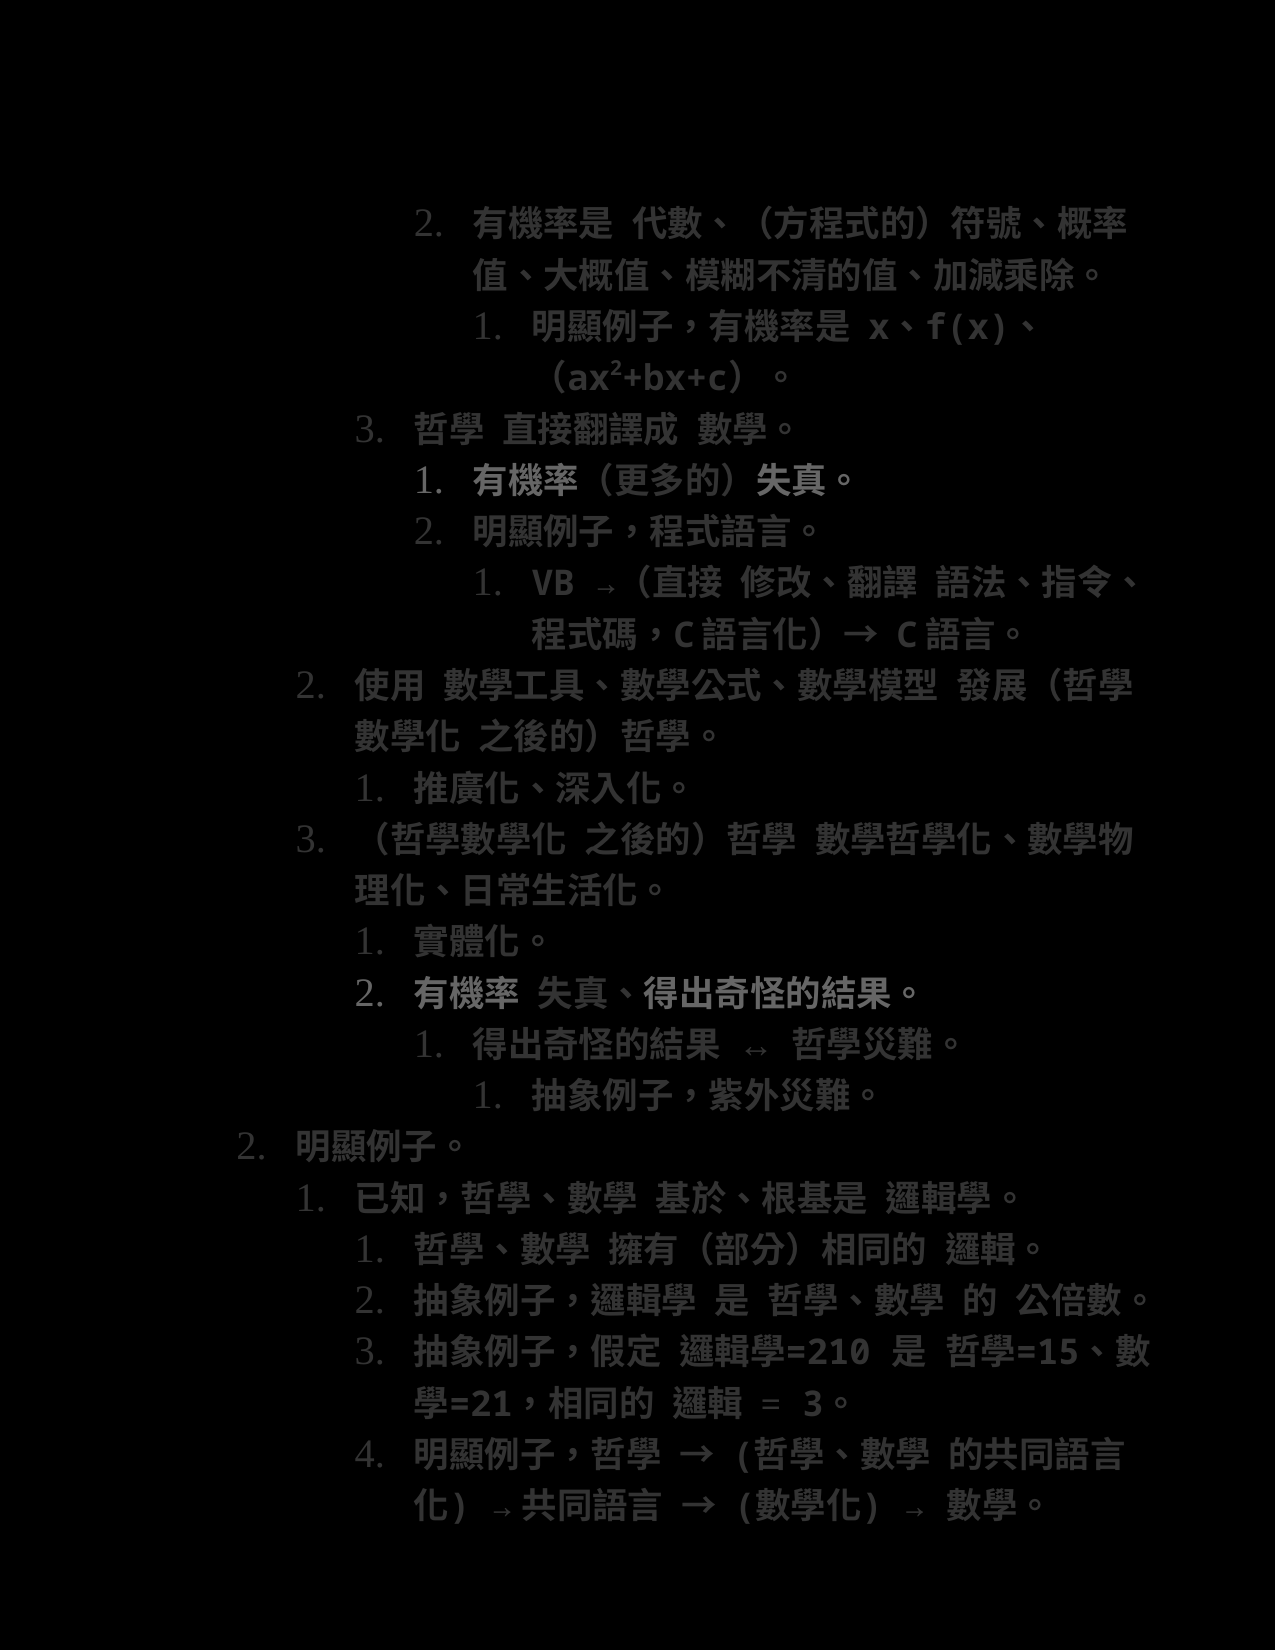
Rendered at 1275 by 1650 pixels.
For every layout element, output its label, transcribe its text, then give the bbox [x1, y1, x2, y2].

list 推廣化、深入化。 [354, 760, 1157, 811]
list 有機率 失真、得出奇怪的結果。 [354, 965, 1157, 1016]
list 抽象例子，假定 邏輯學=210 是 哲學=15、數學=21，相同的 邏輯 = 3。 [354, 1324, 1157, 1426]
list VB →（直接 修改、翻譯 語法、指令、程式碼，C語言化）→ C語言。 [472, 555, 1157, 657]
list 明顯例子，哲學 → (哲學、數學 的共同語言化) → 共同語言 → (數學化) → 數學。 [354, 1426, 1157, 1529]
list （哲學數學化 之後的）哲學 數學哲學化、數學物理化、日常生活化。 [295, 811, 1157, 914]
list 哲學 直接翻譯成 數學。 [354, 401, 1157, 452]
list 已知，哲學、數學 基於、根基是 邏輯學。 [295, 1170, 1157, 1221]
list 哲學、數學 擁有（部分）相同的 邏輯。 [354, 1221, 1157, 1272]
list 明顯例子，有機率是 x、f(x)、（ax2+bx+c）。 [472, 298, 1157, 401]
list 得出奇怪的結果 ↔ 哲學災難。 [413, 1016, 1157, 1067]
list 實體化。 [354, 914, 1157, 965]
list 明顯例子，程式語言。 [413, 503, 1157, 555]
list 抽象例子，紫外災難。 [472, 1067, 1157, 1119]
list 使用 數學工具、數學公式、數學模型 發展（哲學數學化 之後的）哲學。 [295, 657, 1157, 760]
list 有機率（更多的）失真。 [413, 452, 1157, 503]
list 有機率是 代數、（方程式的）符號、概率值、大概值、模糊不清的值、加減乘除。 [413, 196, 1157, 298]
list 抽象例子，邏輯學 是 哲學、數學 的 公倍數。 [354, 1272, 1157, 1324]
list 明顯例子。 [236, 1119, 1157, 1170]
